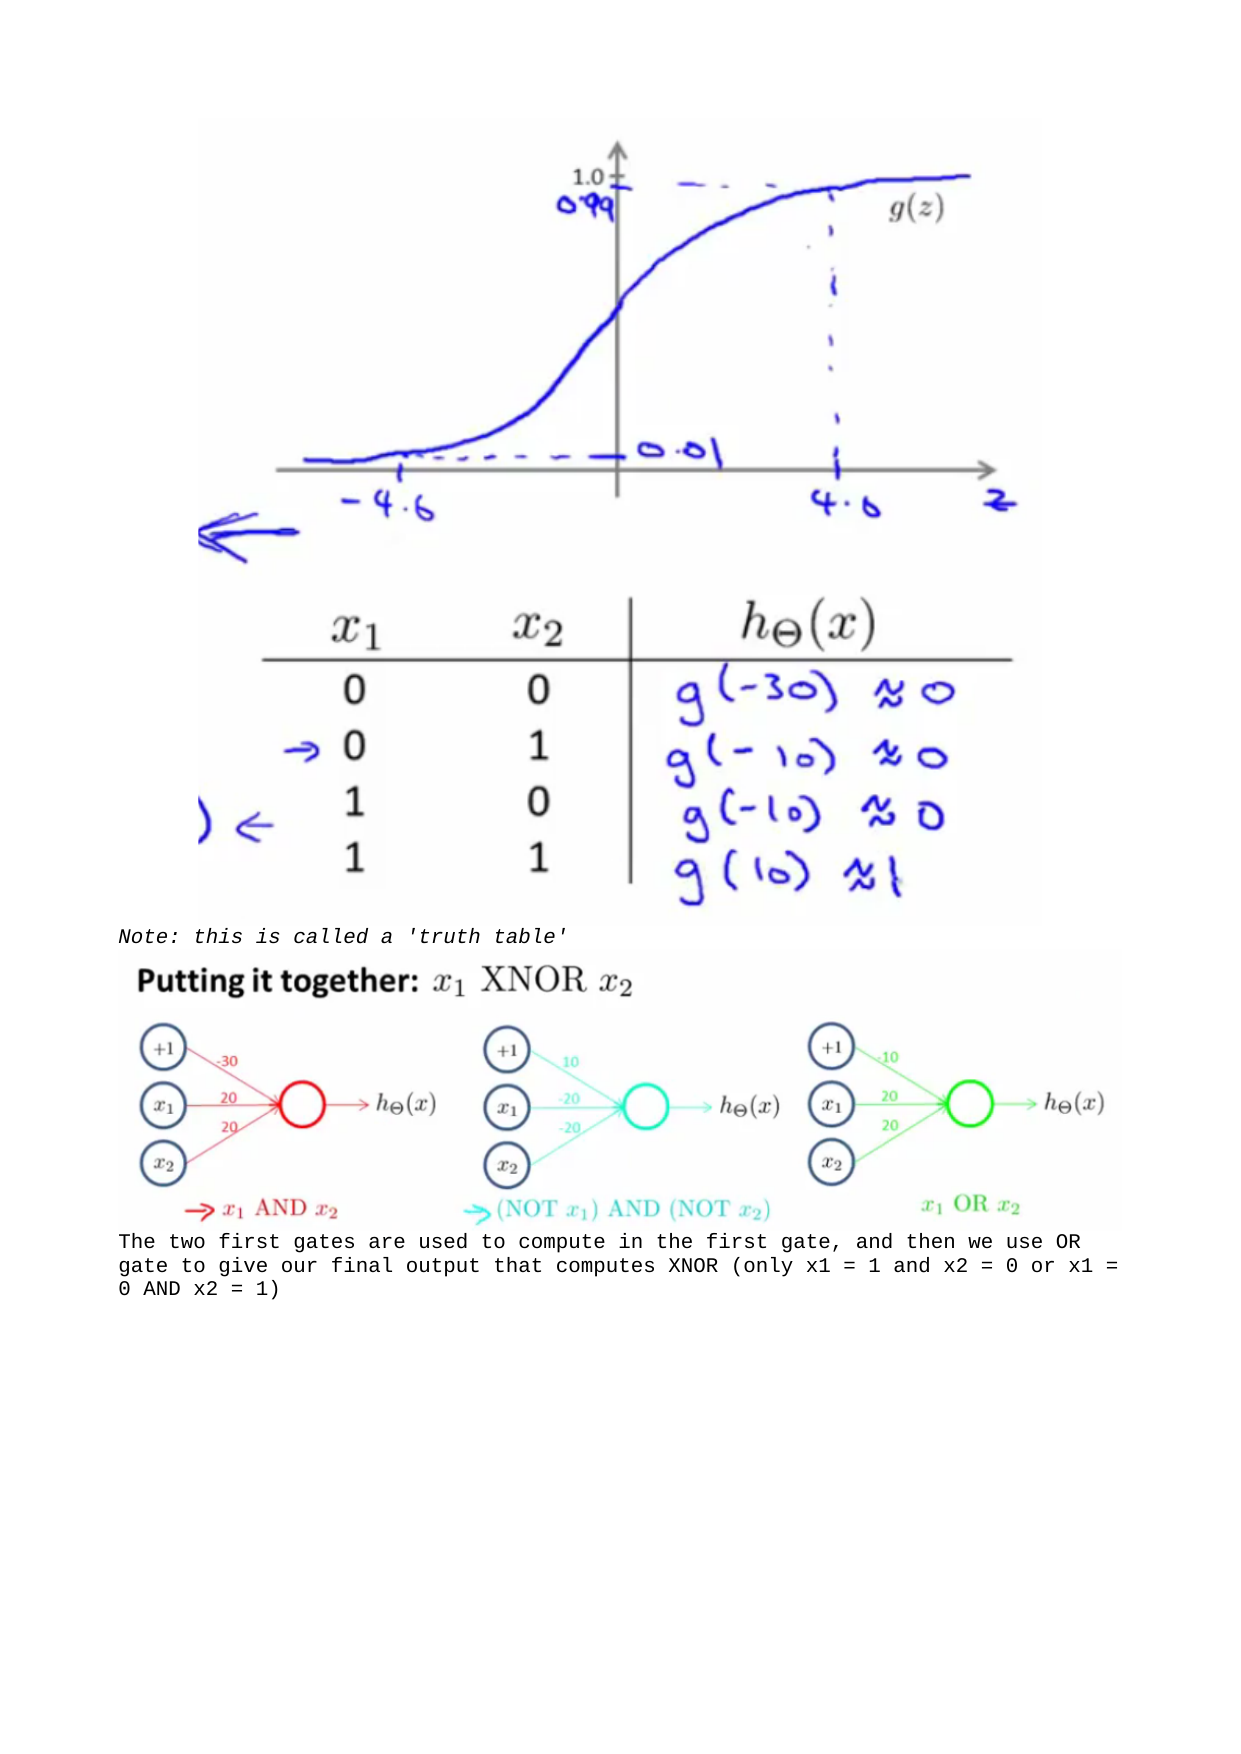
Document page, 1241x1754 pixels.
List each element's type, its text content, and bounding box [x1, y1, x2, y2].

picture [118, 949, 1123, 1231]
picture [198, 118, 1042, 926]
text Note: this is called a 'truth table' [118, 118, 1122, 949]
text The two first gates are used to compute in the first gate, and then we use OR gate to give our final output that computes XNOR (only x1 = 1 and x2 = 0 or x1 = 0 AND x2 = 1) [118, 1231, 1122, 1302]
